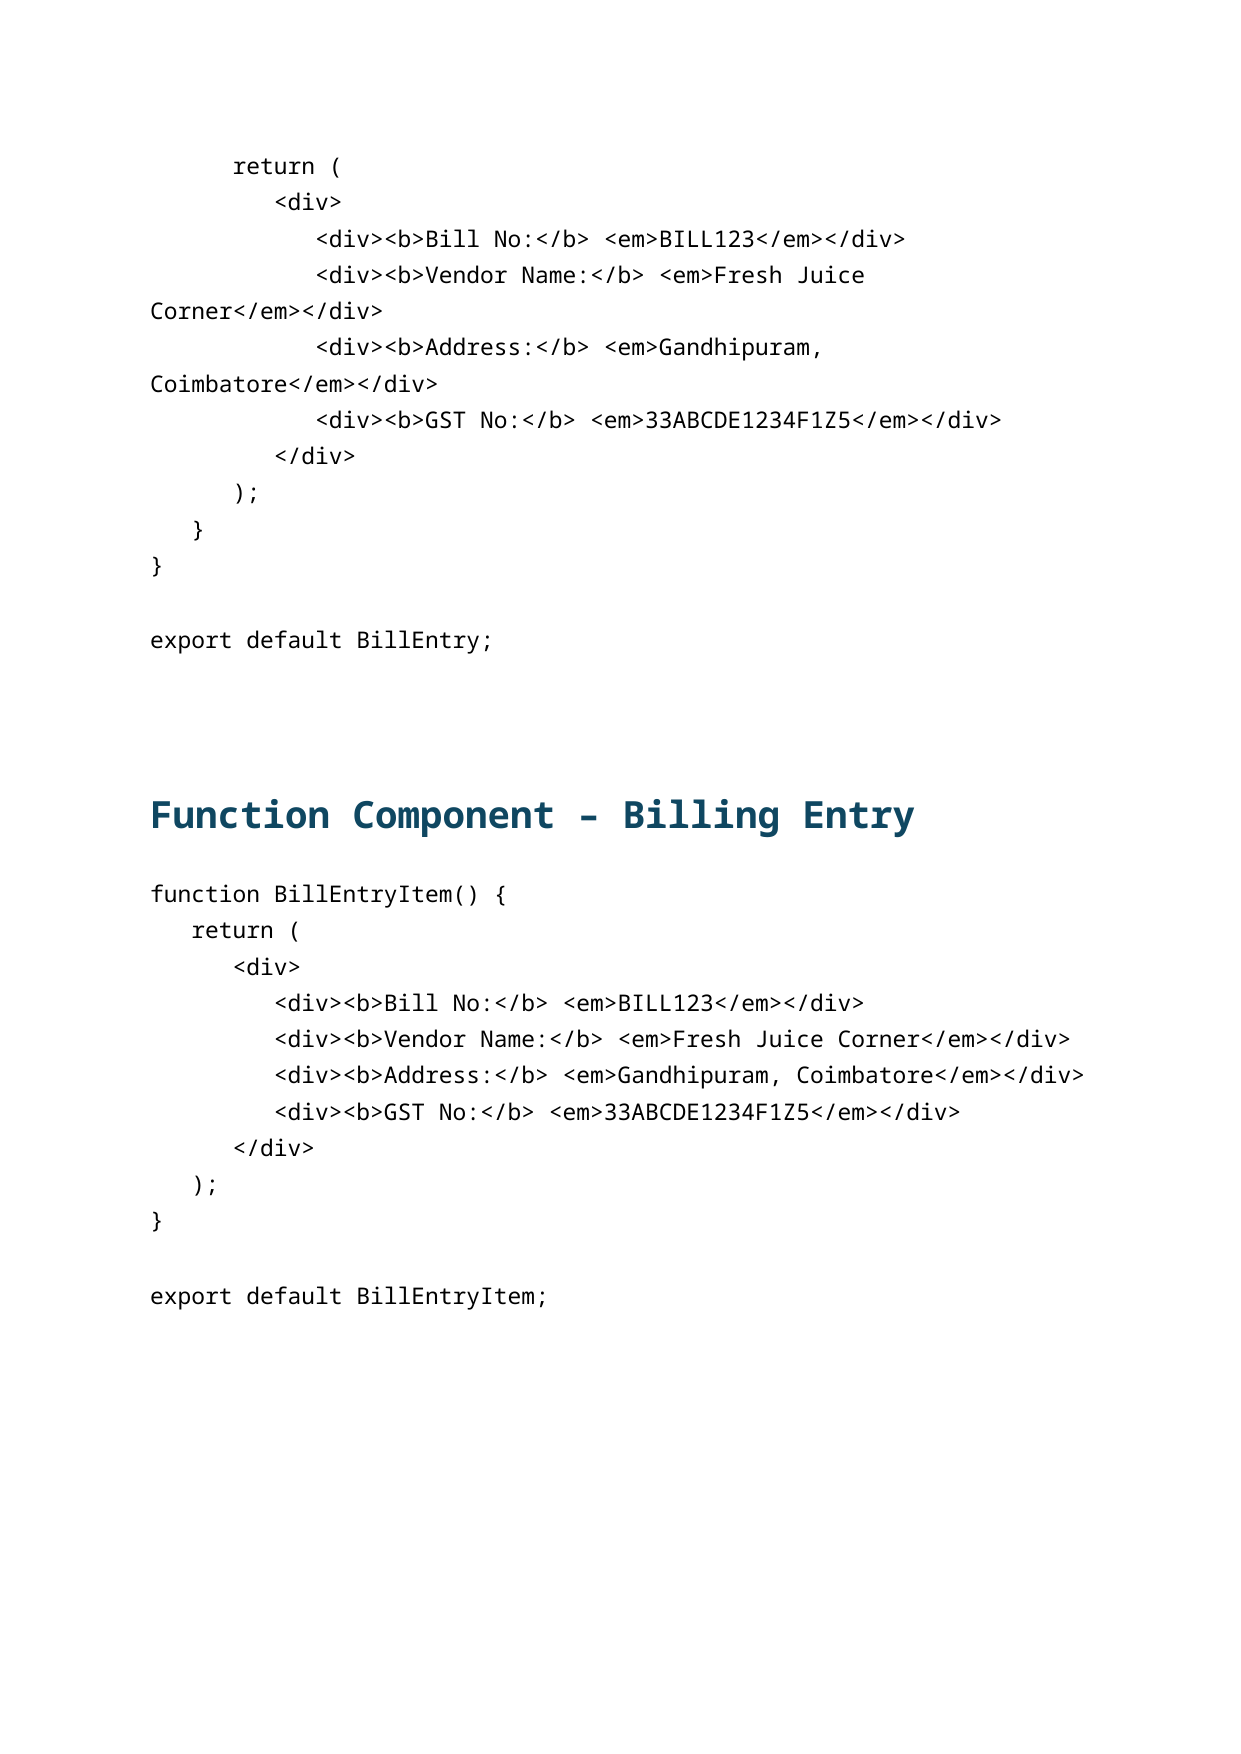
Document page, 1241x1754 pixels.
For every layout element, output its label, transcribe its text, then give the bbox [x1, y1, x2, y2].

text function BillEntryItem() { return ( <div> <div><b>Bill No:</b> <em>BILL123</em></div> <div><b>Vendor Name:</b> <em>Fresh Juice Corner</em></div> <div><b>Address:</b> <em>Gandhipuram, Coimbatore</em></div> <div><b>GST No:</b> <em>33ABCDE1234F1Z5</em></div> </div> ); } export default BillEntryItem; [150, 878, 1090, 1351]
text return ( <div> <div><b>Bill No:</b> <em>BILL123</em></div> <div><b>Vendor Name:</b> <em>Fresh Juice Corner</em></div> <div><b>Address:</b> <em>Gandhipuram, Coimbatore</em></div> <div><b>GST No:</b> <em>33ABCDE1234F1Z5</em></div> </div> ); } } export default BillEntry; [150, 150, 1090, 695]
subtitle Function Component – Billing Entry [150, 788, 1090, 839]
